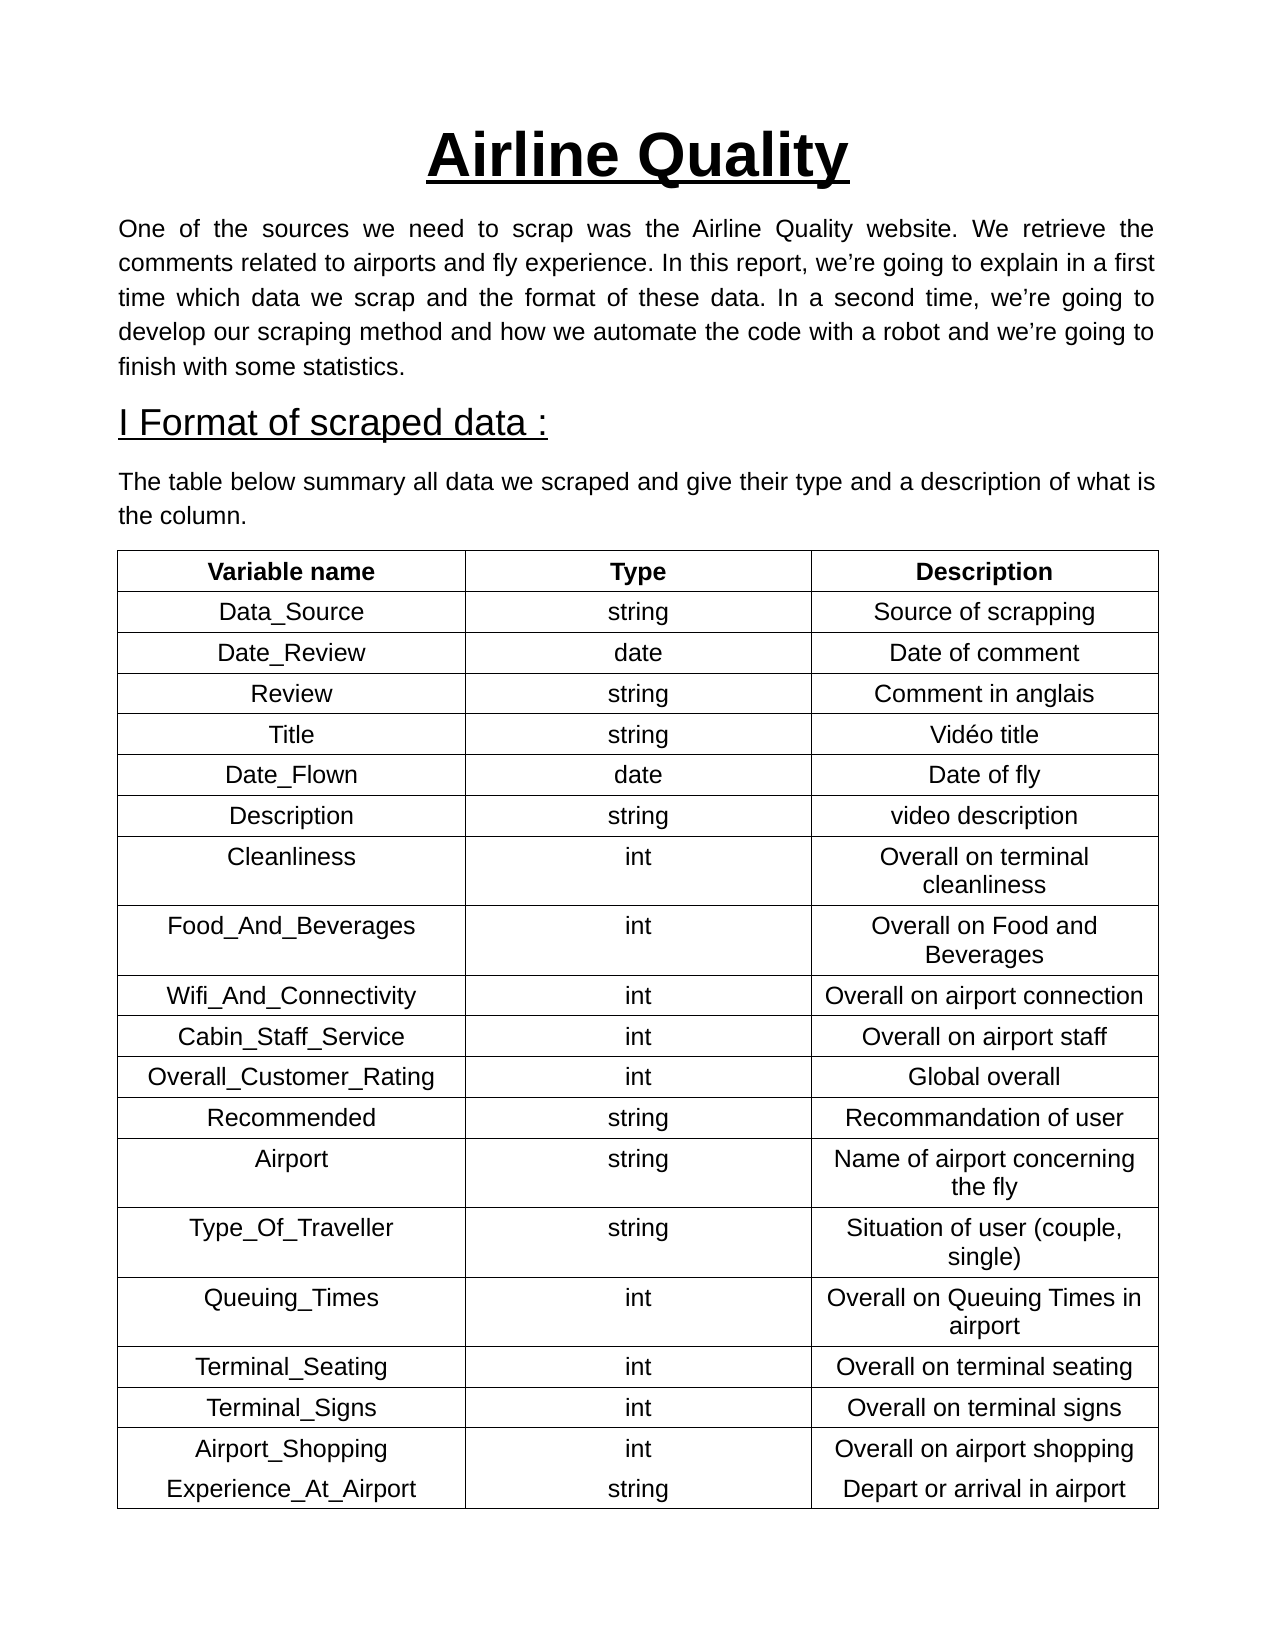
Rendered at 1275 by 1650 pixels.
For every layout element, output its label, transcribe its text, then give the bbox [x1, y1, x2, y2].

table_header Variable name [118, 551, 465, 591]
table_cell Food_And_Beverages [118, 906, 465, 974]
table_cell Experience_At_Airport [118, 1468, 465, 1508]
table_cell Overall on airport shopping [812, 1428, 1158, 1468]
table_cell Date_Flown [118, 755, 465, 795]
table_cell Terminal_Signs [118, 1388, 465, 1427]
table_cell Overall on terminal signs [812, 1388, 1158, 1427]
table_cell Overall on terminal seating [812, 1347, 1158, 1387]
table_cell Recommended [118, 1098, 465, 1137]
table_cell int [466, 837, 811, 905]
table_cell Data_Source [118, 592, 465, 632]
table_cell int [466, 1278, 811, 1346]
table_cell Overall on Queuing Times in airport [812, 1278, 1158, 1346]
table_cell int [466, 1388, 811, 1427]
table_header Type [466, 551, 811, 591]
table_cell Overall on airport connection [812, 976, 1158, 1015]
table_cell int [466, 1057, 811, 1097]
table_cell int [466, 906, 811, 974]
table_cell Wifi_And_Connectivity [118, 976, 465, 1015]
table_cell Airport [118, 1139, 465, 1207]
table_cell string [466, 674, 811, 713]
table_cell string [466, 1098, 811, 1137]
table_cell Cleanliness [118, 837, 465, 905]
table_cell Date_Review [118, 633, 465, 673]
table_cell Overall on Food and Beverages [812, 906, 1158, 974]
table_cell Name of airport concerning the fly [812, 1139, 1158, 1207]
text One of the sources we need to scrap was the Airline Quality website. We retrieve the comments related to airports and fly experience. In this report, we’re going to explain in a first time which data we scrap and the format of these data. In a second time, we’re going to develop our scraping method and how we automate the code with a robot and we’re going to finish with some statistics. [118, 214, 1157, 380]
table_cell Recommandation of user [812, 1098, 1158, 1137]
table_header Description [812, 551, 1158, 591]
table_cell string [466, 796, 811, 836]
table_cell video description [812, 796, 1158, 836]
table_cell Title [118, 714, 465, 754]
table_cell Terminal_Seating [118, 1347, 465, 1387]
table_cell string [466, 592, 811, 632]
table_cell Queuing_Times [118, 1278, 465, 1346]
table_cell int [466, 1347, 811, 1387]
table_cell int [466, 976, 811, 1015]
table_cell Overall_Customer_Rating [118, 1057, 465, 1097]
table_cell string [466, 1139, 811, 1207]
table_cell Cabin_Staff_Service [118, 1016, 465, 1056]
text I Format of scraped data : [118, 401, 1157, 444]
table_cell Depart or arrival in airport [812, 1468, 1158, 1508]
table_cell date [466, 633, 811, 673]
table_cell Source of scrapping [812, 592, 1158, 632]
table_cell Airport_Shopping [118, 1428, 465, 1468]
table_cell Global overall [812, 1057, 1158, 1097]
table_cell date [466, 755, 811, 795]
table_cell Date of fly [812, 755, 1158, 795]
table_cell Overall on airport staff [812, 1016, 1158, 1056]
text The table below summary all data we scraped and give their type and a description of what is the column. [118, 467, 1157, 530]
text Airline Quality [118, 118, 1157, 190]
table_cell Comment in anglais [812, 674, 1158, 713]
table_cell int [466, 1016, 811, 1056]
table_cell string [466, 1468, 811, 1508]
table_cell string [466, 714, 811, 754]
table_cell int [466, 1428, 811, 1468]
table_cell Type_Of_Traveller [118, 1208, 465, 1276]
table_cell Date of comment [812, 633, 1158, 673]
table_cell Vidéo title [812, 714, 1158, 754]
table_cell Situation of user (couple, single) [812, 1208, 1158, 1276]
table_cell Description [118, 796, 465, 836]
table_cell Overall on terminal cleanliness [812, 837, 1158, 905]
table_cell string [466, 1208, 811, 1276]
table_cell Review [118, 674, 465, 713]
